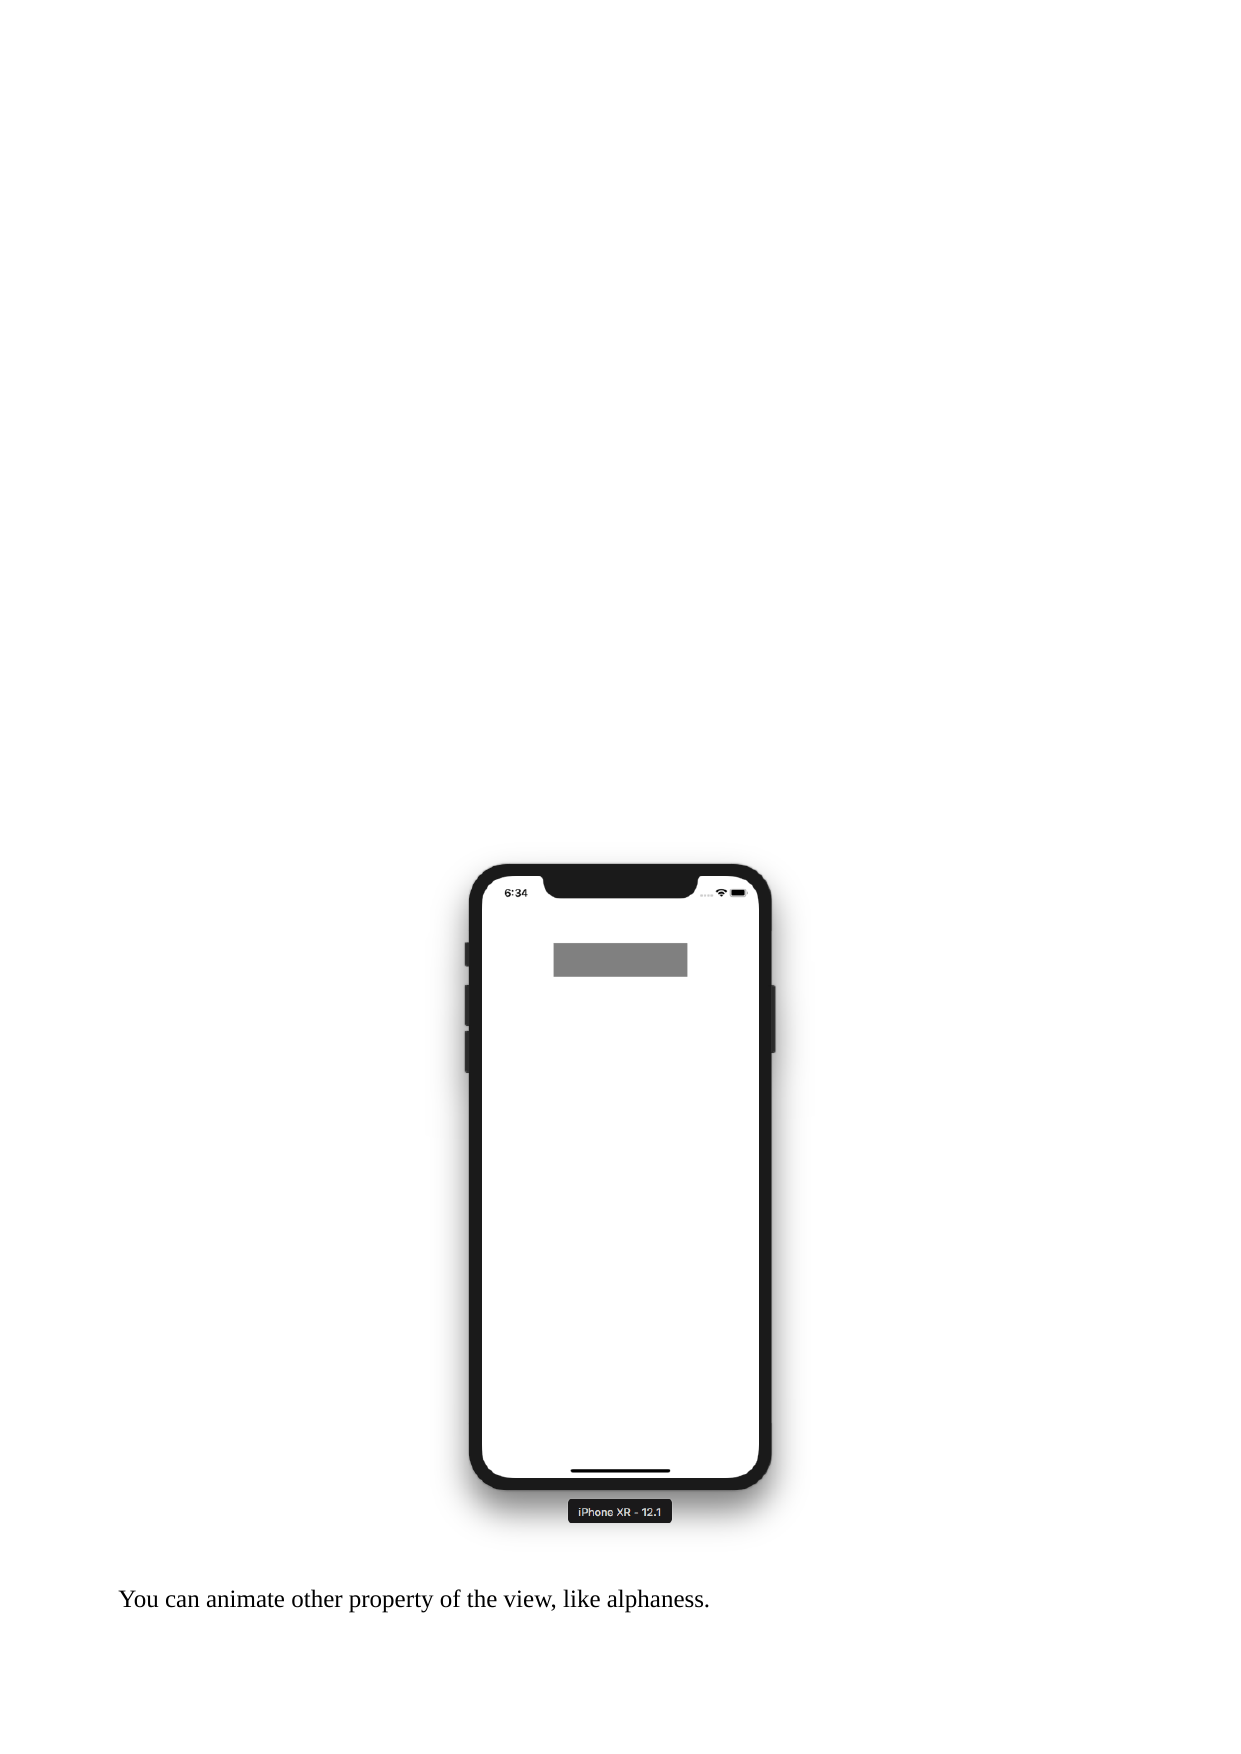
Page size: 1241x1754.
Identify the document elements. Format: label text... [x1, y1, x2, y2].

text You can animate other property of the view, like alphaness. [118, 1584, 1122, 1613]
picture [415, 836, 825, 1557]
